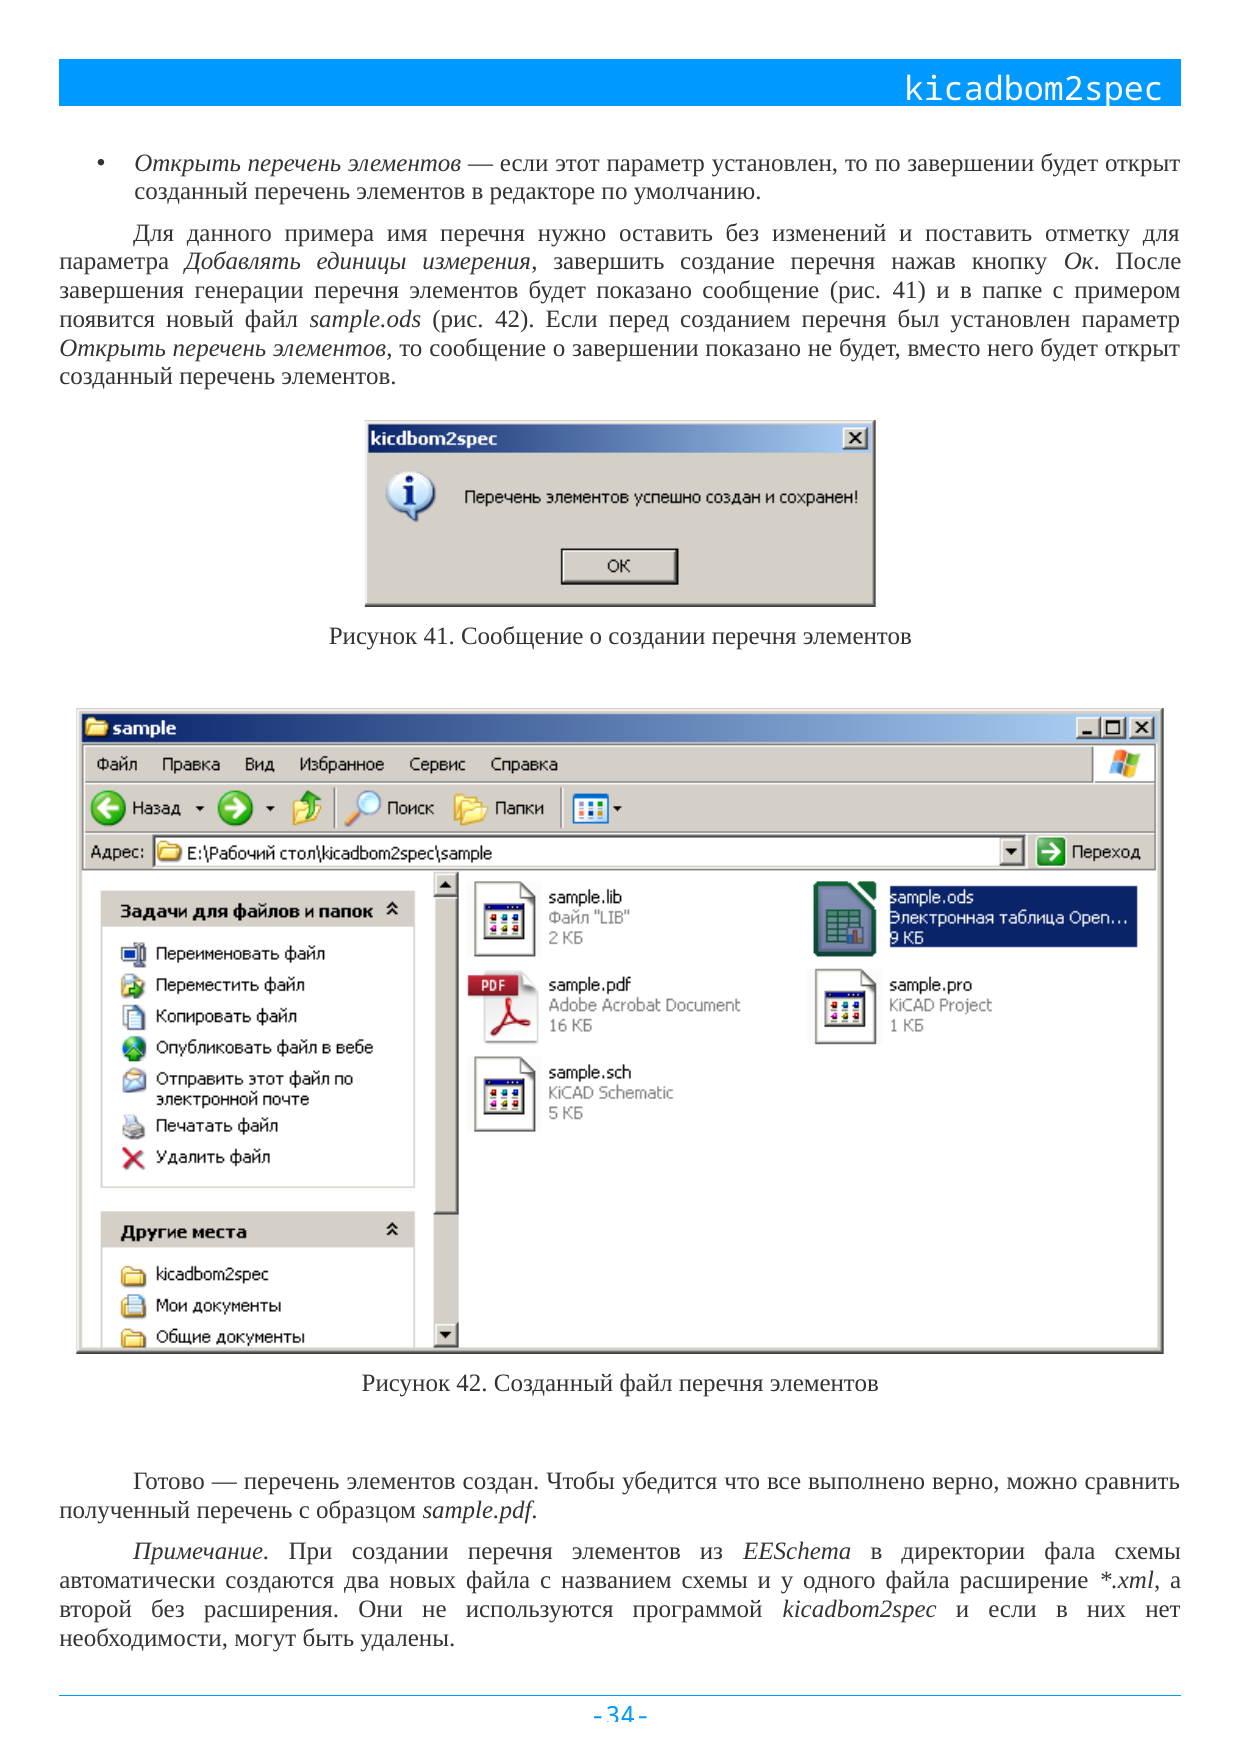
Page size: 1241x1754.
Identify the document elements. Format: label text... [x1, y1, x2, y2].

picture [364, 420, 876, 607]
picture [76, 708, 1164, 1354]
list Открыть перечень элементов — если этот параметр установлен, то по завершении будет открыт созданный перечень элементов в редакторе по умолчанию. [97, 148, 1181, 205]
text Примечание. При создании перечня элементов из EESchema в директории фала схемы автоматически создаются два новых файла с названием схемы и у одного файла расширение *.xml, а второй без расширения. Они не используются программой kicadbom2spec и если в них нет необходимости, могут быть удалены. [59, 1536, 1181, 1651]
text Для данного примера имя перечня нужно оставить без изменений и поставить отметку для параметра Добавлять единицы измерения, завершить создание перечня нажав кнопку Ок. После завершения генерации перечня элементов будет показано сообщение (рис. 41) и в папке с примером появится новый файл sample.ods (рис. 42). Если перед созданием перечня был установлен параметр Открыть перечень элементов, то сообщение о завершении показано не будет, вместо него будет открыт созданный перечень элементов. [59, 218, 1181, 390]
text Рисунок 41. Сообщение о создании перечня элементов [302, 420, 938, 649]
text Готово — перечень элементов создан. Чтобы убедится что все выполнено верно, можно сравнить полученный перечень с образцом sample.pdf. [59, 1466, 1181, 1524]
text Рисунок 42. Созданный файл перечня элементов [58, 708, 1182, 1397]
